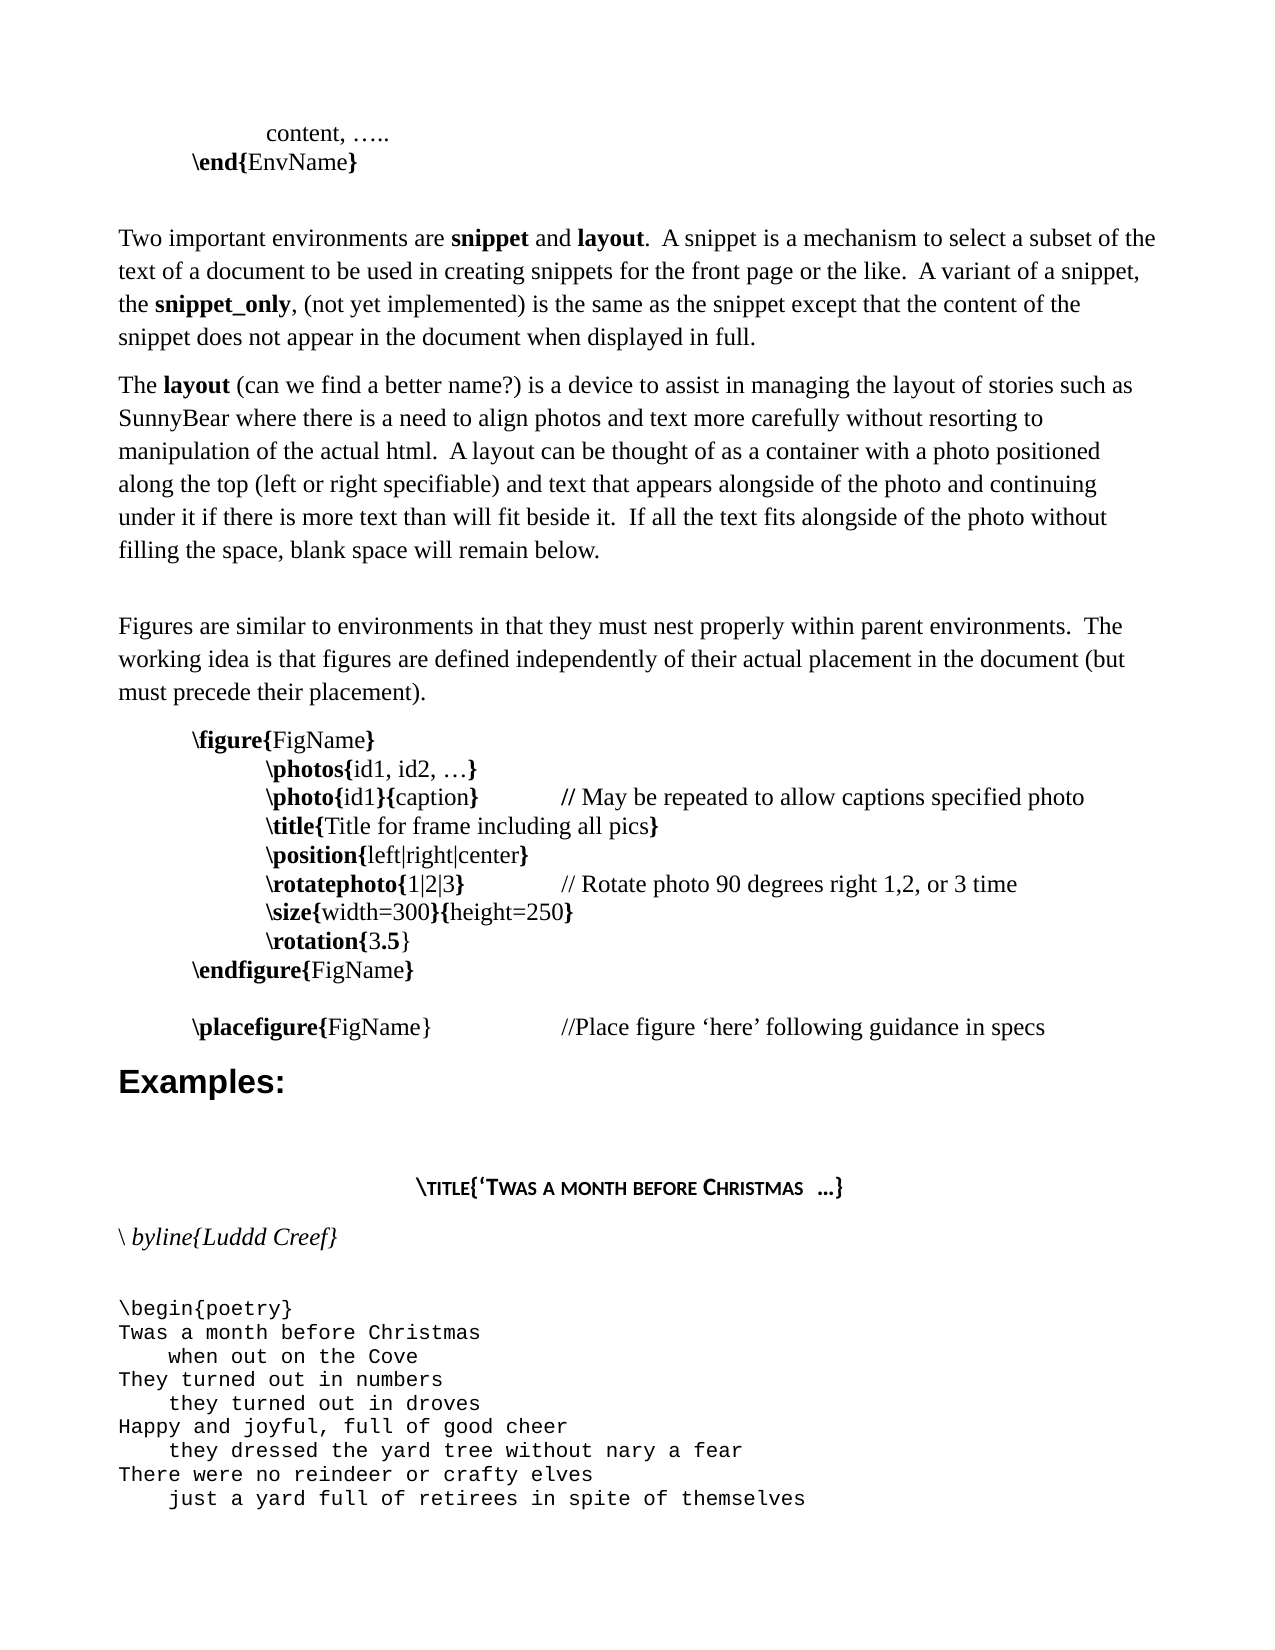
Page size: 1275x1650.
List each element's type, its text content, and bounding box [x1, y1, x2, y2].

text The layout (can we find a better name?) is a device to assist in managing the layout of stories such as SunnyBear where there is a need to align photos and text more carefully without resorting to manipulation of the actual html. A layout can be thought of as a container with a photo positioned along the top (left or right specifiable) and text that appears alongside of the photo and continuing under it if there is more text than will fit beside it. If all the text fits alongside of the photo without filling the space, blank space will remain below. [118, 370, 1157, 564]
text \endfigure{FigName} [192, 955, 1157, 984]
text They turned out in numbers [118, 1369, 1157, 1393]
subtitle Examples: [118, 1062, 1157, 1101]
text \position{left|right|center} [266, 840, 1157, 869]
text \size{width=300}{height=250} [266, 897, 1157, 926]
text \photos{id1, id2, …} [266, 754, 1157, 782]
text Happy and joyful, full of good cheer [118, 1417, 1157, 1440]
text \ byline{Luddd Creef} [118, 1222, 1157, 1251]
text they turned out in droves [118, 1393, 1157, 1417]
text Figures are similar to environments in that they must nest properly within parent environments. The working idea is that figures are defined independently of their actual placement in the document (but must precede their placement). [118, 611, 1157, 706]
text just a yard full of retirees in spite of themselves [118, 1487, 1157, 1511]
text \end{EnvName} [192, 147, 1157, 176]
text Two important environments are snippet and layout. A snippet is a mechanism to select a subset of the text of a document to be used in creating snippets for the front page or the like. A variant of a snippet, the snippet_only, (not yet implemented) is the same as the snippet except that the content of the snippet does not appear in the document when displayed in full. [118, 223, 1157, 351]
text \photo{id1}{caption} // May be repeated to allow captions specified photo [266, 782, 1157, 811]
text \rotatephoto{1|2|3} // Rotate photo 90 degrees right 1,2, or 3 time [266, 869, 1157, 897]
text \title{Title for frame including all pics} [266, 811, 1157, 840]
text \placefigure{FigName} //Place figure ‘here’ following guidance in specs [192, 1012, 1157, 1041]
text \begin{poetry} [118, 1298, 1157, 1322]
text when out on the Cove [118, 1346, 1157, 1369]
text Twas a month before Christmas [118, 1322, 1157, 1346]
text they dressed the yard tree without nary a fear [118, 1440, 1157, 1464]
text content, ….. [192, 118, 1157, 147]
text There were no reindeer or crafty elves [118, 1464, 1157, 1487]
title \title{‘Twas a month before Christmas …} [118, 1138, 1157, 1209]
text \rotation{3.5} [266, 926, 1157, 955]
text \figure{FigName} [192, 725, 1157, 754]
